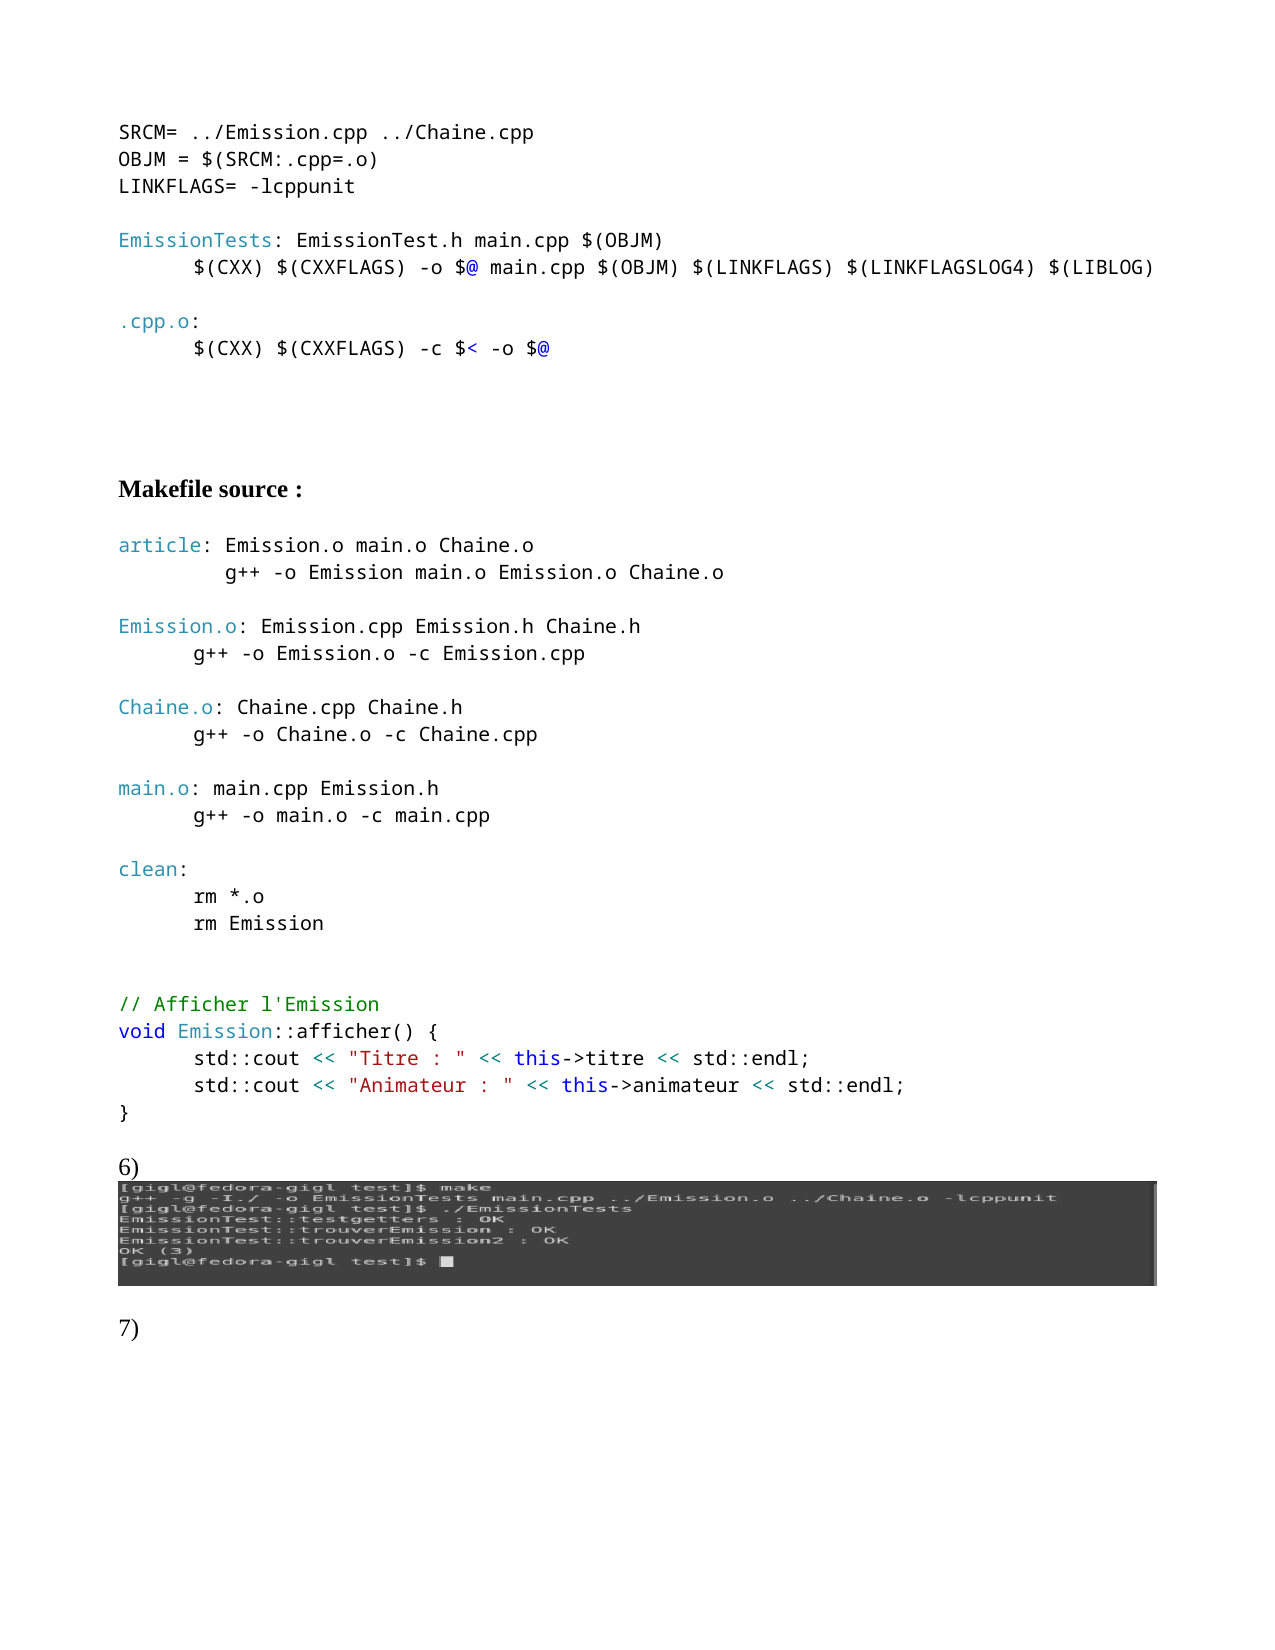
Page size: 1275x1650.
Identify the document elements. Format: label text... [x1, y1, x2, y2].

text g++ -o Emission.o -c Emission.cpp [118, 639, 1157, 667]
text OBJM = $(SRCM:.cpp=.o) [118, 145, 1157, 172]
text g++ -o Emission main.o Emission.o Chaine.o [118, 559, 1157, 586]
text std::cout << "Titre : " << this->titre << std::endl; [118, 1044, 1157, 1071]
text } [118, 1098, 1157, 1125]
text Makefile source : [118, 474, 1157, 503]
text 6) [118, 1152, 1157, 1181]
text main.o: main.cpp Emission.h [118, 774, 1157, 801]
text Emission.o: Emission.cpp Emission.h Chaine.h [118, 613, 1157, 639]
text SRCM= ../Emission.cpp ../Chaine.cpp [118, 118, 1157, 145]
text 7) [118, 1313, 1157, 1342]
text void Emission::afficher() { [118, 1017, 1157, 1044]
text EmissionTests: EmissionTest.h main.cpp $(OBJM) [118, 226, 1157, 253]
text g++ -o main.o -c main.cpp [118, 801, 1157, 828]
text $(CXX) $(CXXFLAGS) -o $@ main.cpp $(OBJM) $(LINKFLAGS) $(LINKFLAGSLOG4) $(LIBLOG) [118, 253, 1157, 280]
text clean: [118, 855, 1157, 882]
text article: Emission.o main.o Chaine.o [118, 532, 1157, 559]
picture [118, 1181, 1157, 1286]
text Chaine.o: Chaine.cpp Chaine.h [118, 693, 1157, 721]
text rm Emission [118, 909, 1157, 936]
text $(CXX) $(CXXFLAGS) -c $< -o $@ [118, 334, 1157, 361]
text g++ -o Chaine.o -c Chaine.cpp [118, 721, 1157, 747]
text std::cout << "Animateur : " << this->animateur << std::endl; [118, 1071, 1157, 1098]
text rm *.o [118, 882, 1157, 909]
text LINKFLAGS= -lcppunit [118, 172, 1157, 199]
text .cpp.o: [118, 307, 1157, 334]
text // Afficher l'Emission [118, 990, 1157, 1017]
